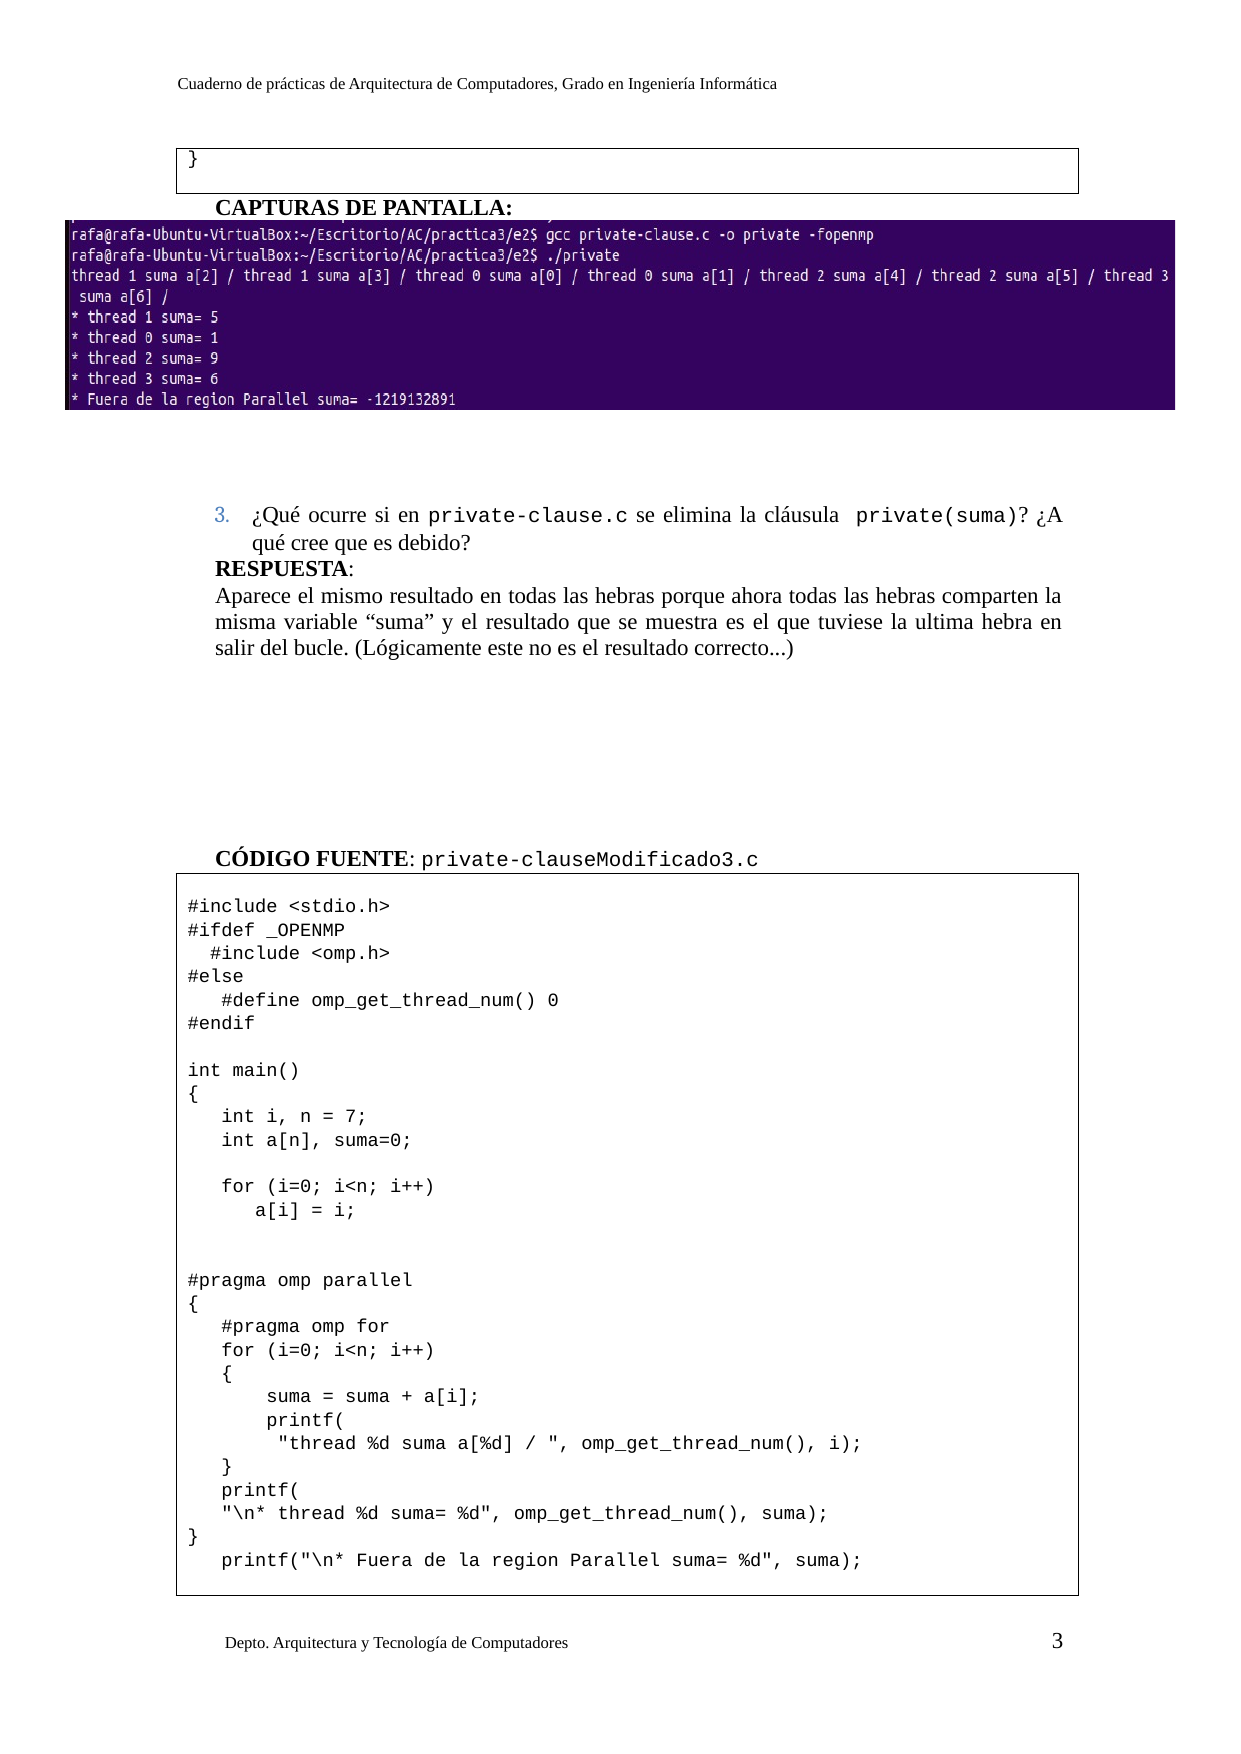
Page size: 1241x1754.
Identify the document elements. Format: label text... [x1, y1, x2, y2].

list ¿Qué ocurre si en private-clause.c se elimina la cláusula private(suma)? ¿A qué cree que es debido? [214, 501, 1063, 555]
text CAPTURAS DE PANTALLA: [215, 194, 1063, 220]
picture [65, 220, 1175, 410]
table_header #include <stdio.h> #ifdef _OPENMP #include <omp.h> #else #define omp_get_thread_num() 0 #endif int main() { int i, n = 7; int a[n], suma=0; for (i=0; i<n; i++) a[i] = i; #pragma omp parallel { #pragma omp for for (i=0; i<n; i++) { suma = suma + a[i]; printf( "thread %d suma a[%d] / ", omp_get_thread_num(), i); } printf( "\n* thread %d suma= %d", omp_get_thread_num(), suma); } printf("\n* Fuera de la region Parallel suma= %d", suma); [177, 874, 1078, 1595]
text CÓDIGO FUENTE: private-clauseModificado3.c [215, 845, 1063, 873]
text RESPUESTA: [215, 555, 1063, 582]
table_header } [177, 149, 1078, 193]
text Aparece el mismo resultado en todas las hebras porque ahora todas las hebras comparten la misma variable “suma” y el resultado que se muestra es el que tuviese la ultima hebra en salir del bucle. (Lógicamente este no es el resultado correcto...) [215, 582, 1063, 661]
